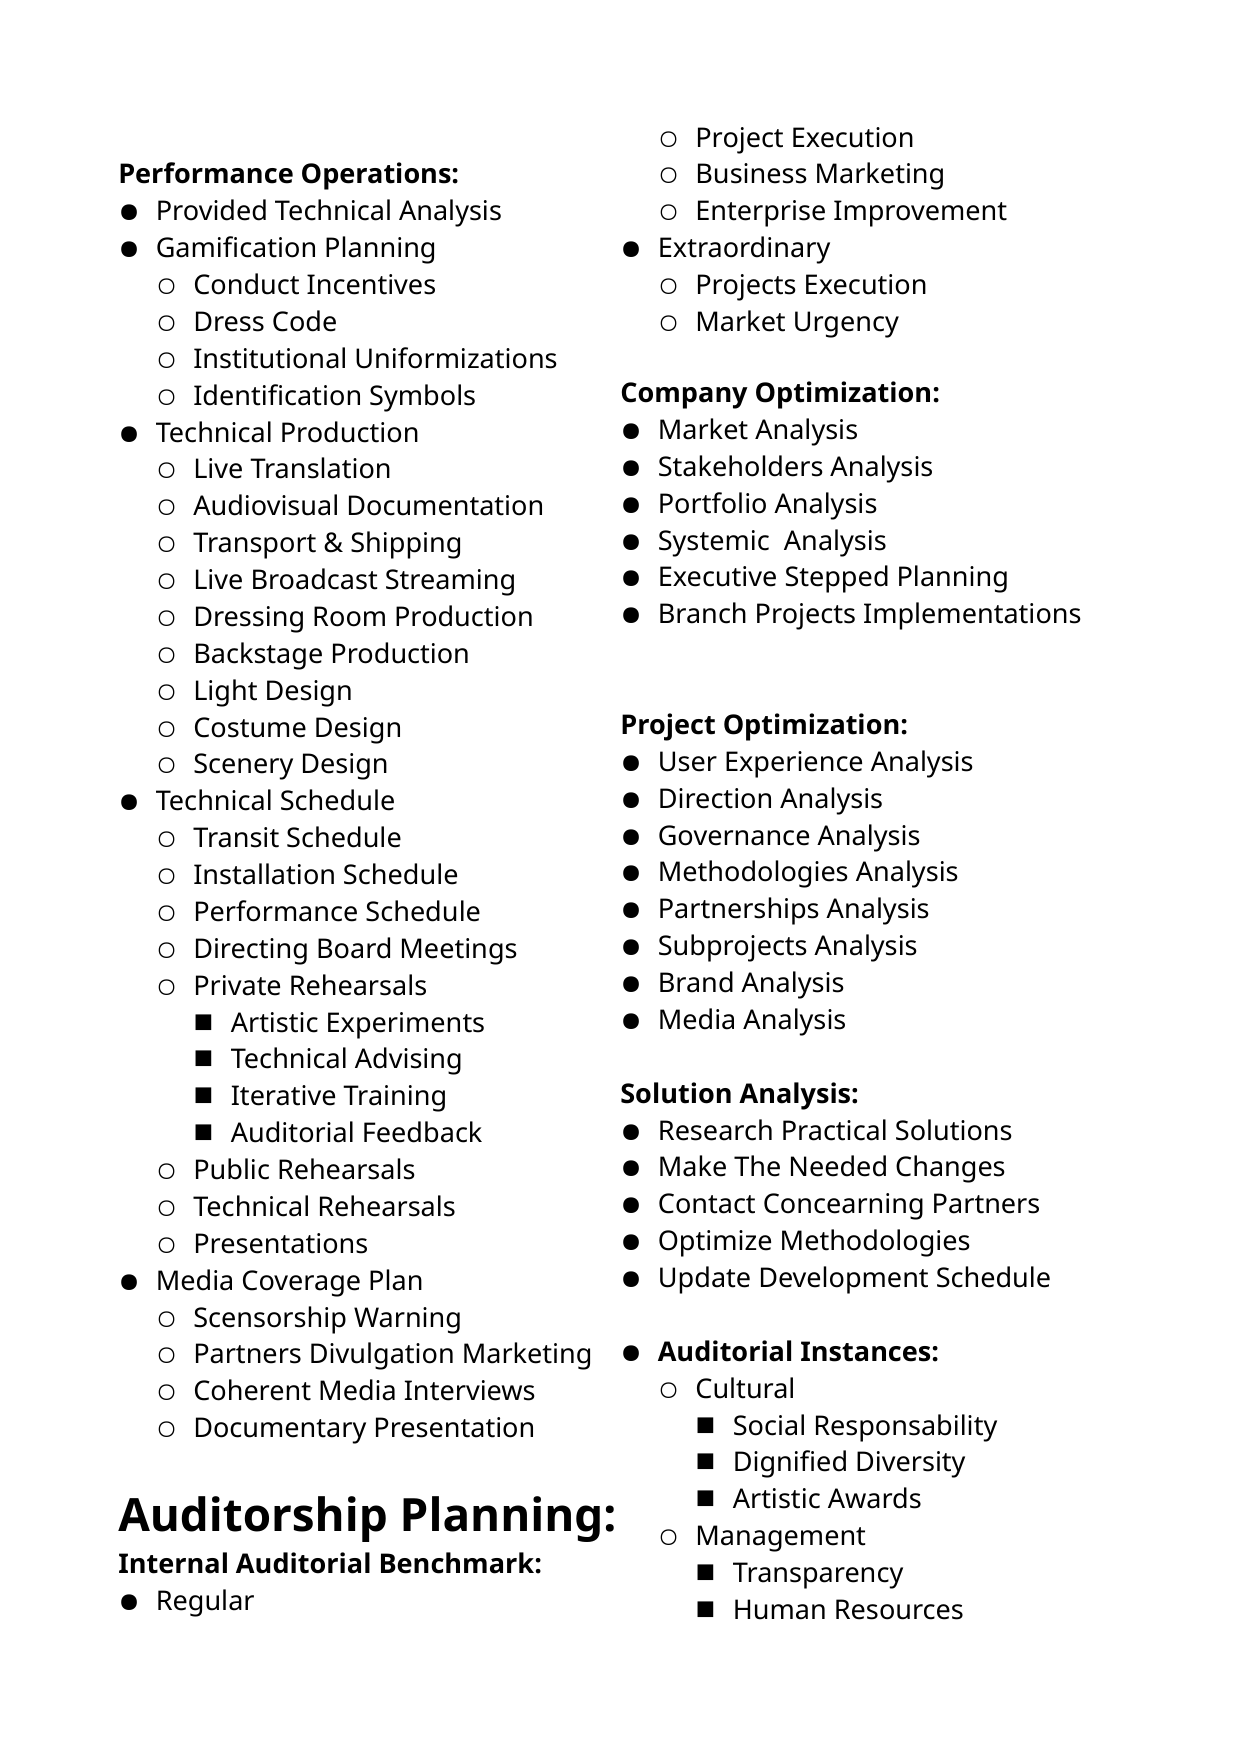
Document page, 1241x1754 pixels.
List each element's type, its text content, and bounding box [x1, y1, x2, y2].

list Dress Code [156, 302, 620, 339]
list Regular [118, 1582, 620, 1619]
subtitle Solution Analysis: [620, 1074, 1122, 1111]
text Internal Auditorial Benchmark: [118, 1545, 620, 1582]
list Audiovisual Documentation [156, 487, 620, 524]
list Presentations [156, 1224, 620, 1261]
subtitle Performance Operations: [118, 155, 620, 192]
list Identification Symbols [156, 376, 620, 413]
text Auditorship Planning: [118, 1482, 620, 1545]
list Institutional Uniformizations [156, 339, 620, 376]
list Live Broadcast Streaming [156, 561, 620, 597]
list User Experience Analysis [620, 742, 1122, 779]
list Artistic Experiments [193, 1003, 620, 1040]
list Iterative Training [193, 1077, 620, 1114]
list Human Resources [695, 1590, 1122, 1627]
list Technical Rehearsals [156, 1187, 620, 1224]
list Research Practical Solutions [620, 1111, 1122, 1148]
list Project Execution [658, 118, 1122, 155]
list Technical Schedule [118, 782, 620, 819]
list Partners Divulgation Marketing [156, 1335, 620, 1372]
list Auditorial Feedback [193, 1114, 620, 1151]
list Social Responsability [695, 1406, 1122, 1443]
list Governance Analysis [620, 816, 1122, 853]
list Documentary Presentation [156, 1409, 620, 1446]
list Market Urgency [658, 302, 1122, 339]
list Installation Schedule [156, 856, 620, 892]
list Dignified Diversity [695, 1443, 1122, 1480]
list Partnerships Analysis [620, 890, 1122, 927]
list Management [658, 1517, 1122, 1553]
list Transit Schedule [156, 819, 620, 856]
subtitle Project Optimization: [620, 705, 1122, 742]
list Scensorship Warning [156, 1298, 620, 1335]
list Provided Technical Analysis [118, 192, 620, 229]
list Make The Needed Changes [620, 1148, 1122, 1185]
list Gamification Planning [118, 229, 620, 266]
list Performance Schedule [156, 892, 620, 929]
list Projects Execution [658, 266, 1122, 302]
text Company Optimization: [620, 373, 1122, 410]
list Dressing Room Production [156, 597, 620, 634]
list Artistic Awards [695, 1480, 1122, 1517]
subtitle Executive Stepped Planning [620, 558, 1122, 595]
list Scenery Design [156, 745, 620, 782]
list Technical Production [118, 413, 620, 450]
list Cultural [658, 1369, 1122, 1406]
list Methodologies Analysis [620, 853, 1122, 890]
list Costume Design [156, 708, 620, 745]
list Technical Advising [193, 1040, 620, 1077]
list Auditorial Instances: [620, 1332, 1122, 1369]
list Backstage Production [156, 634, 620, 671]
subtitle Systemic Analysis [620, 521, 1122, 558]
list Brand Analysis [620, 963, 1122, 1000]
subtitle Portfolio Analysis [620, 484, 1122, 521]
list Subprojects Analysis [620, 927, 1122, 963]
list Conduct Incentives [156, 266, 620, 302]
list Business Marketing [658, 155, 1122, 192]
list Light Design [156, 671, 620, 708]
list Contact Concearning Partners [620, 1185, 1122, 1222]
list Transport & Shipping [156, 524, 620, 561]
list Extraordinary [620, 229, 1122, 266]
list Media Coverage Plan [118, 1261, 620, 1298]
list Transparency [695, 1553, 1122, 1590]
subtitle Stakeholders Analysis [620, 447, 1122, 484]
list Coherent Media Interviews [156, 1372, 620, 1409]
list Media Analysis [620, 1000, 1122, 1037]
list Private Rehearsals [156, 966, 620, 1003]
list Public Rehearsals [156, 1151, 620, 1187]
list Enterprise Improvement [658, 192, 1122, 229]
subtitle Branch Projects Implementations [620, 595, 1122, 632]
list Directing Board Meetings [156, 929, 620, 966]
list Live Translation [156, 450, 620, 487]
subtitle Market Analysis [620, 410, 1122, 447]
list Optimize Methodologies [620, 1222, 1122, 1258]
list Update Development Schedule [620, 1258, 1122, 1295]
list Direction Analysis [620, 779, 1122, 816]
